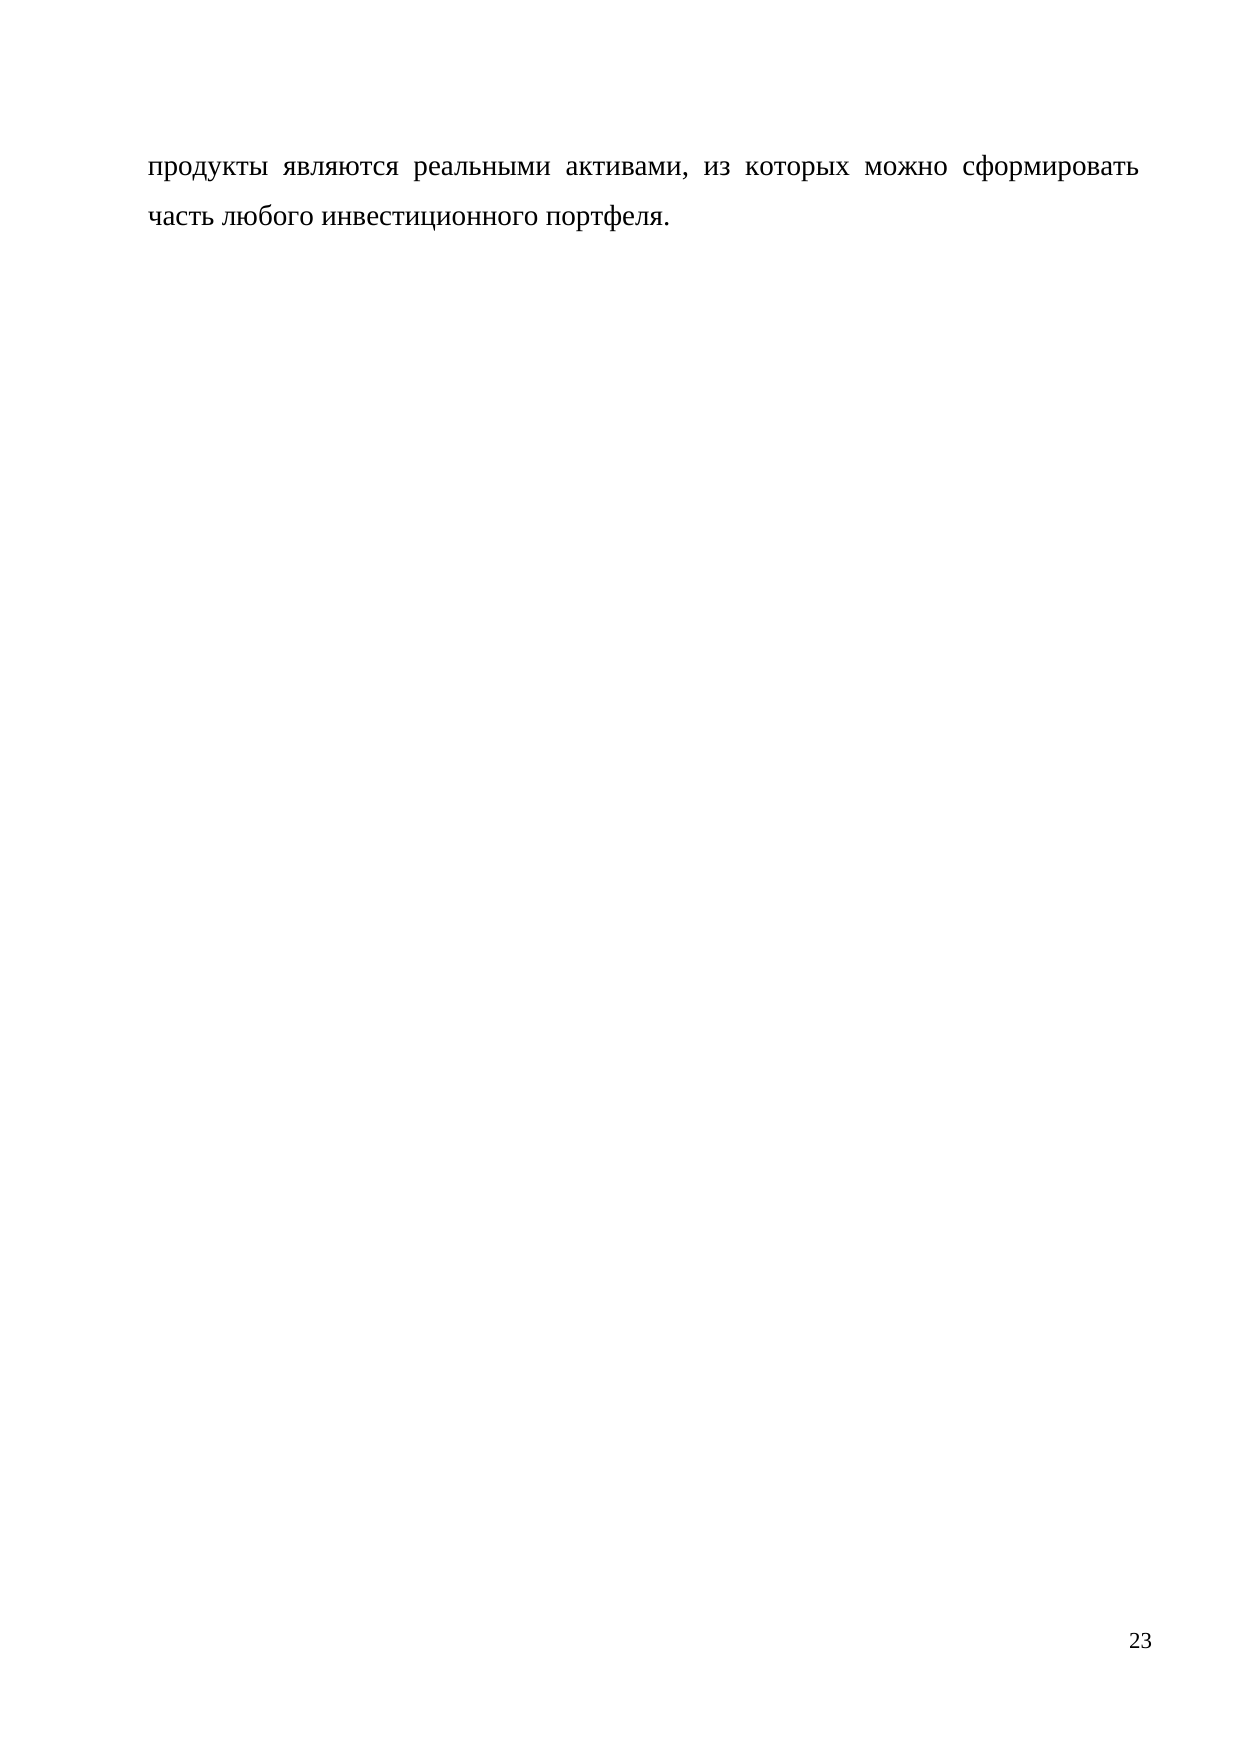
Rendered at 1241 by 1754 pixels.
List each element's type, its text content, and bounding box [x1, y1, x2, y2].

text продукты являются реальными активами, из которых можно сформировать часть любого инвестиционного портфеля. [148, 148, 1140, 232]
